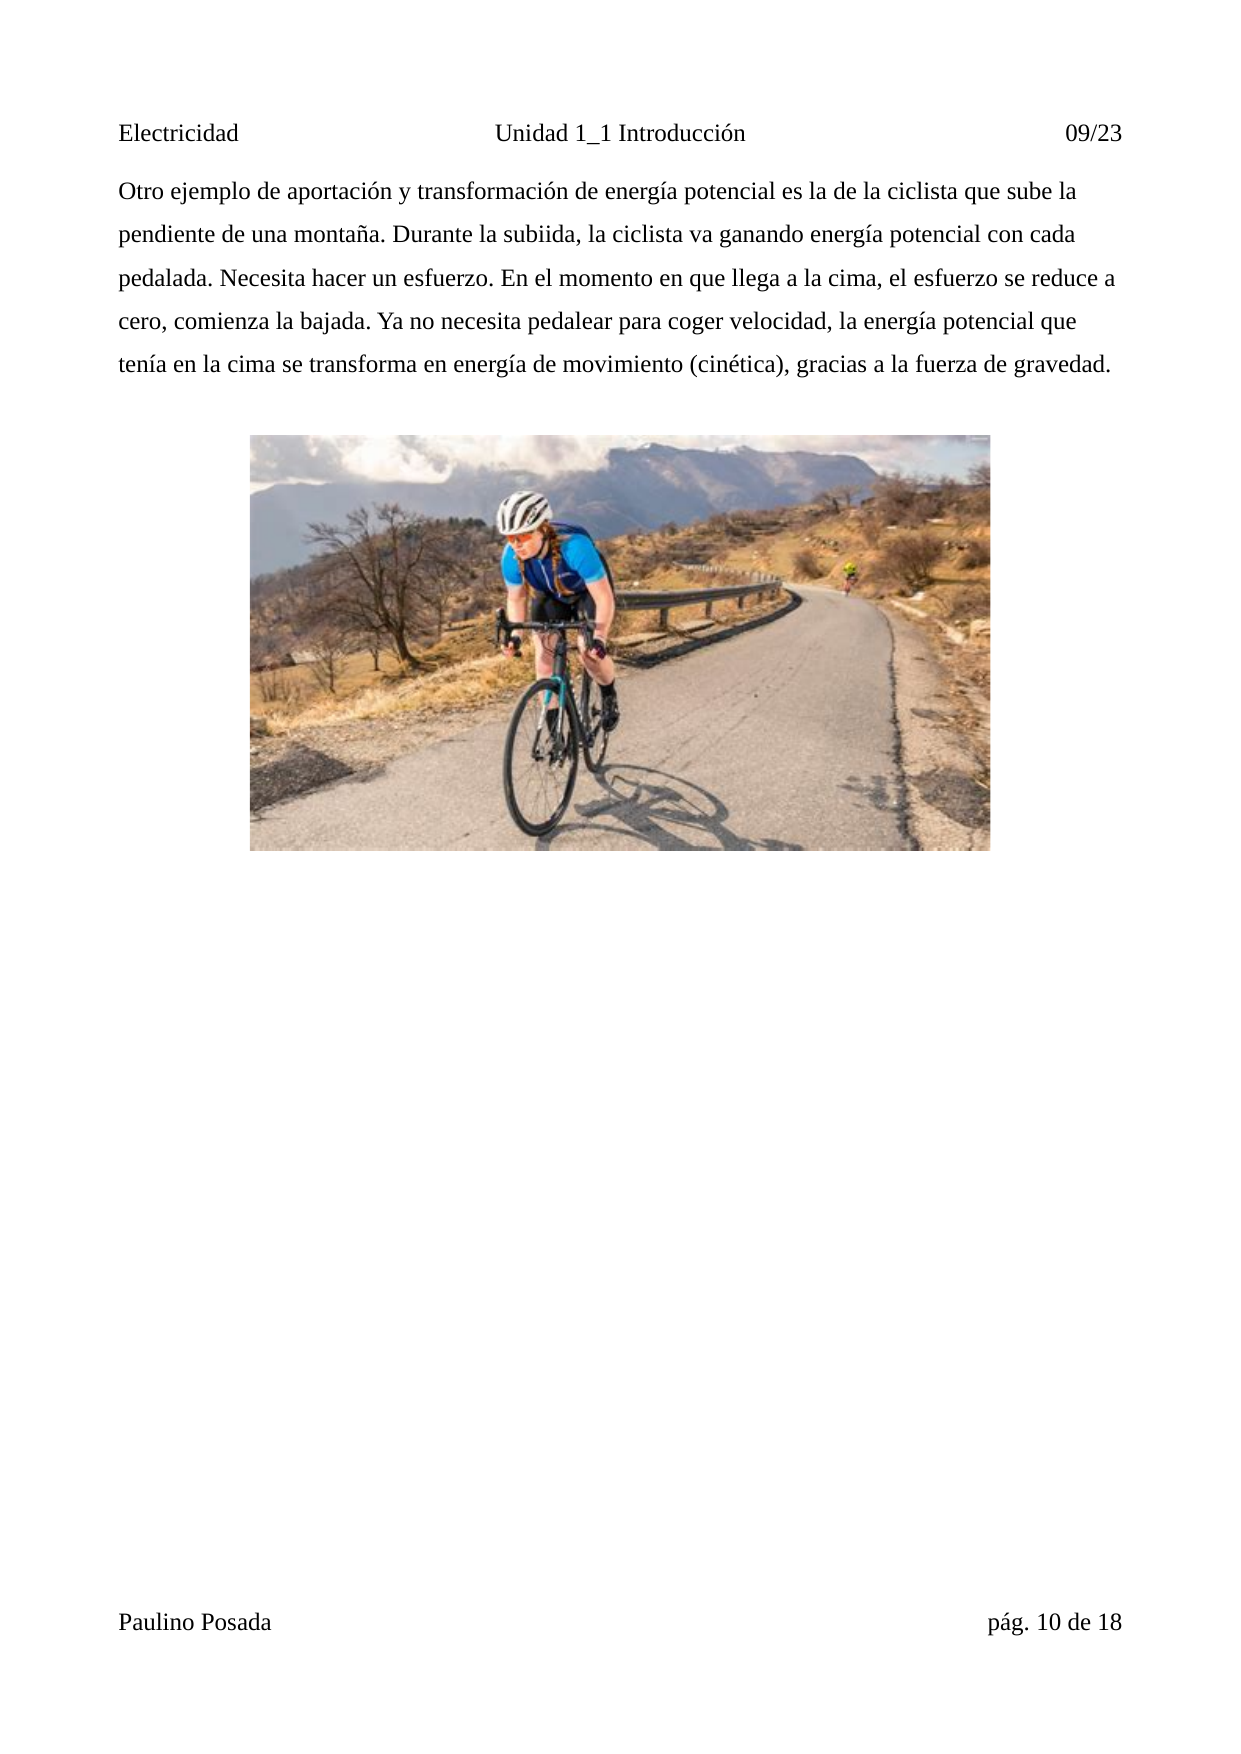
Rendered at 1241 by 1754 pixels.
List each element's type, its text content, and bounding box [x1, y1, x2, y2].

picture [249, 435, 991, 851]
text Otro ejemplo de aportación y transformación de energía potencial es la de la ciclista que sube la pendiente de una montaña. Durante la subiida, la ciclista va ganando energía potencial con cada pedalada. Necesita hacer un esfuerzo. En el momento en que llega a la cima, el esfuerzo se reduce a cero, comienza la bajada. Ya no necesita pedalear para coger velocidad, la energía potencial que tenía en la cima se transforma en energía de movimiento (cinética), gracias a la fuerza de gravedad. [118, 176, 1122, 378]
